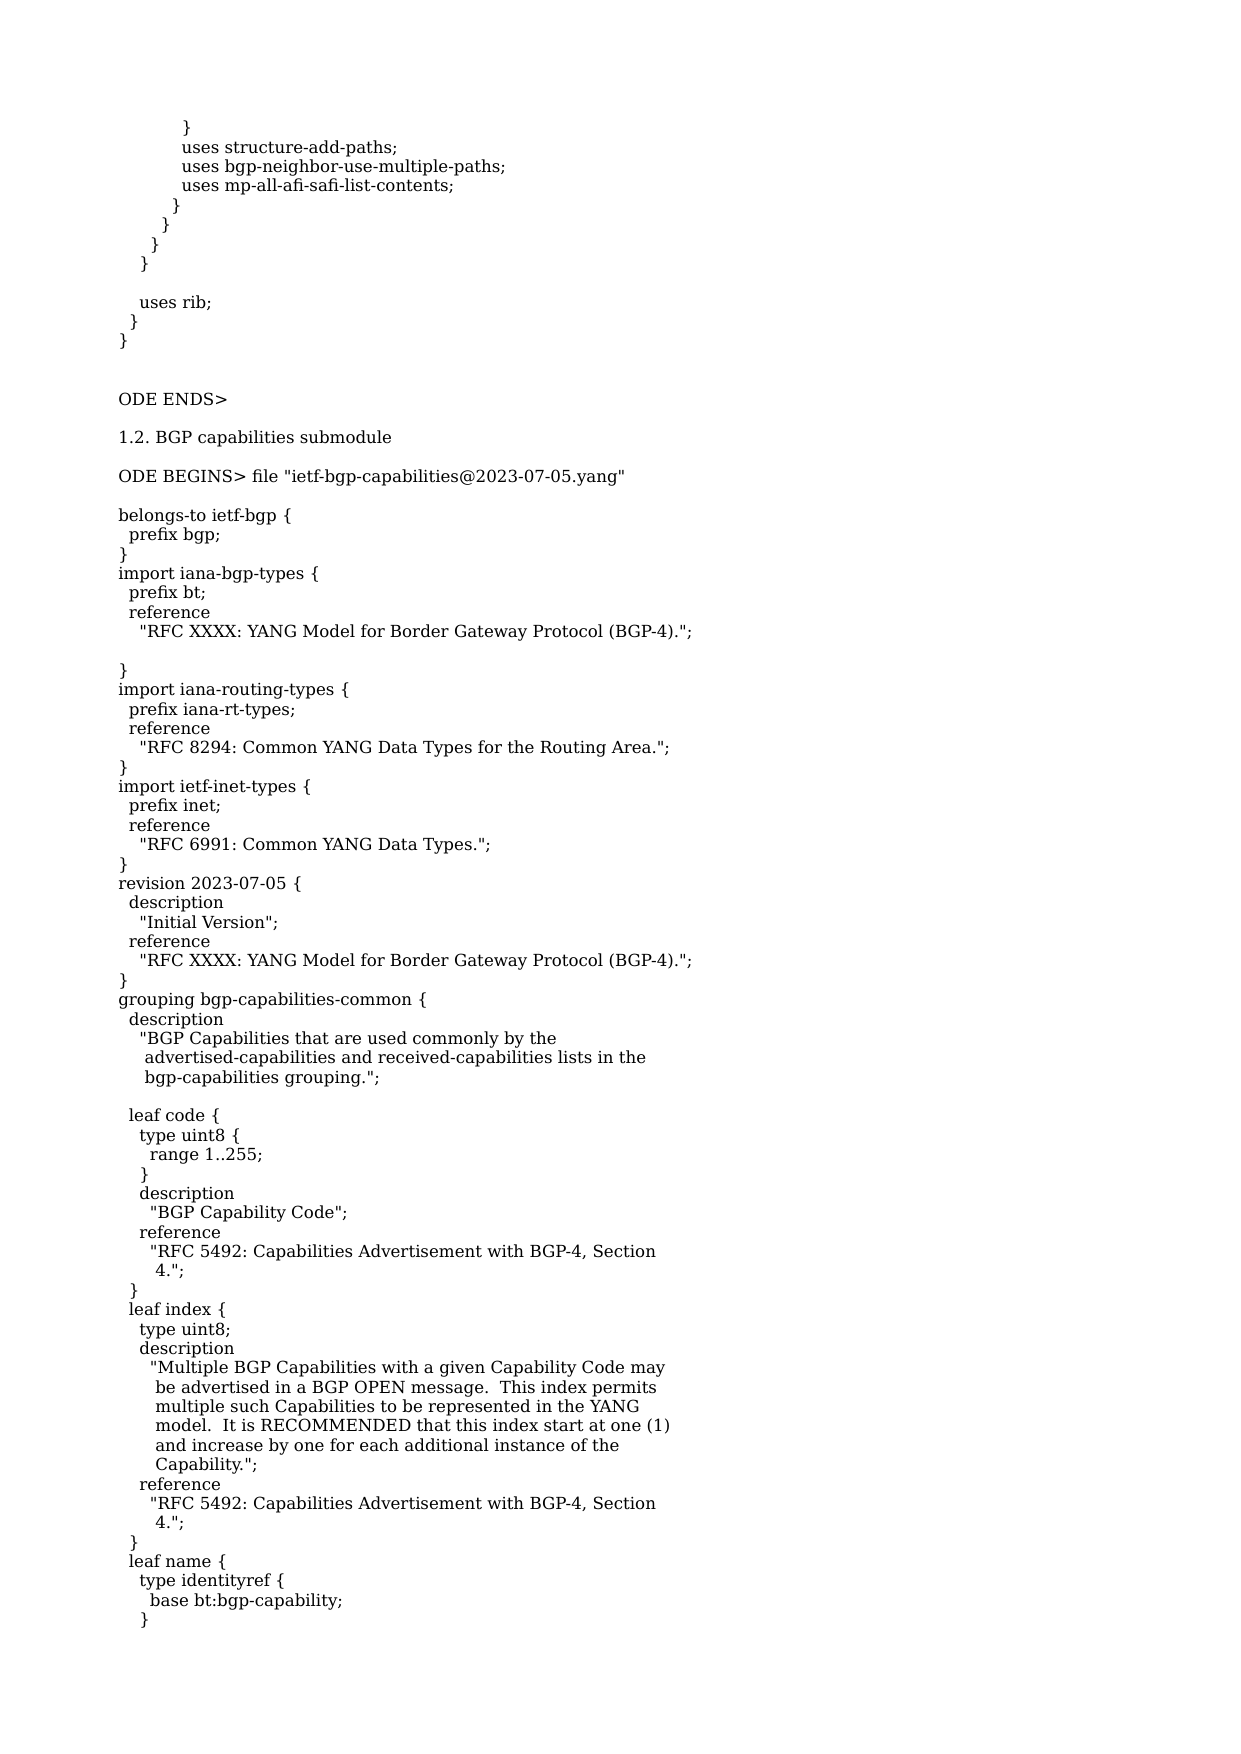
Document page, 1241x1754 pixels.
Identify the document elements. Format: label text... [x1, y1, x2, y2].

text range 1..255; [118, 1145, 1122, 1164]
text prefix iana-rt-types; [118, 699, 1122, 719]
text type uint8 { [118, 1126, 1122, 1145]
text ODE BEGINS> file "ietf-bgp-capabilities@2023-07-05.yang" [118, 467, 1122, 486]
text "RFC 8294: Common YANG Data Types for the Routing Area."; [118, 738, 1122, 757]
text description [118, 893, 1122, 912]
text type uint8; [118, 1319, 1122, 1339]
text } [118, 118, 1122, 137]
text prefix inet; [118, 796, 1122, 816]
text } [118, 854, 1122, 874]
text grouping bgp-capabilities-common { [118, 990, 1122, 1009]
text 4."; [118, 1513, 1122, 1532]
text "RFC 5492: Capabilities Advertisement with BGP-4, Section [118, 1242, 1122, 1261]
text } [118, 254, 1122, 273]
text } [118, 331, 1122, 351]
text } [118, 544, 1122, 564]
text description [118, 1184, 1122, 1203]
text belongs-to ietf-bgp { [118, 506, 1122, 525]
text Capability."; [118, 1455, 1122, 1474]
text "BGP Capabilities that are used commonly by the [118, 1029, 1122, 1048]
text "Initial Version"; [118, 912, 1122, 932]
text "RFC XXXX: YANG Model for Border Gateway Protocol (BGP-4)."; [118, 622, 1122, 641]
text ODE ENDS> [118, 389, 1122, 409]
text description [118, 1009, 1122, 1029]
text be advertised in a BGP OPEN message. This index permits [118, 1377, 1122, 1397]
text leaf code { [118, 1106, 1122, 1126]
text "RFC 6991: Common YANG Data Types."; [118, 835, 1122, 854]
text leaf name { [118, 1552, 1122, 1571]
text import ietf-inet-types { [118, 777, 1122, 796]
text "RFC XXXX: YANG Model for Border Gateway Protocol (BGP-4)."; [118, 951, 1122, 971]
text description [118, 1339, 1122, 1358]
text multiple such Capabilities to be represented in the YANG [118, 1397, 1122, 1416]
text type identityref { [118, 1571, 1122, 1591]
text reference [118, 1222, 1122, 1242]
text } [118, 971, 1122, 990]
text base bt:bgp-capability; [118, 1591, 1122, 1610]
text } [118, 196, 1122, 215]
text reference [118, 602, 1122, 622]
text uses rib; [118, 292, 1122, 312]
text revision 2023-07-05 { [118, 874, 1122, 893]
text } [118, 1281, 1122, 1300]
text "Multiple BGP Capabilities with a given Capability Code may [118, 1358, 1122, 1377]
text reference [118, 816, 1122, 835]
text reference [118, 932, 1122, 951]
text import iana-bgp-types { [118, 564, 1122, 583]
text 4."; [118, 1261, 1122, 1281]
text advertised-capabilities and received-capabilities lists in the [118, 1048, 1122, 1067]
text uses mp-all-afi-safi-list-contents; [118, 176, 1122, 196]
text 1.2. BGP capabilities submodule [118, 428, 1122, 447]
text uses structure-add-paths; [118, 137, 1122, 157]
text } [118, 1164, 1122, 1184]
text prefix bgp; [118, 525, 1122, 544]
text import iana-routing-types { [118, 680, 1122, 699]
text } [118, 215, 1122, 234]
text model. It is RECOMMENDED that this index start at one (1) [118, 1416, 1122, 1436]
text prefix bt; [118, 583, 1122, 602]
text } [118, 234, 1122, 254]
text "RFC 5492: Capabilities Advertisement with BGP-4, Section [118, 1494, 1122, 1513]
text } [118, 312, 1122, 331]
text } [118, 1532, 1122, 1552]
text reference [118, 719, 1122, 738]
text } [118, 661, 1122, 680]
text bgp-capabilities grouping."; [118, 1067, 1122, 1087]
text uses bgp-neighbor-use-multiple-paths; [118, 157, 1122, 176]
text and increase by one for each additional instance of the [118, 1436, 1122, 1455]
text } [118, 1610, 1122, 1629]
text "BGP Capability Code"; [118, 1203, 1122, 1222]
text } [118, 757, 1122, 777]
text leaf index { [118, 1300, 1122, 1319]
text reference [118, 1474, 1122, 1494]
